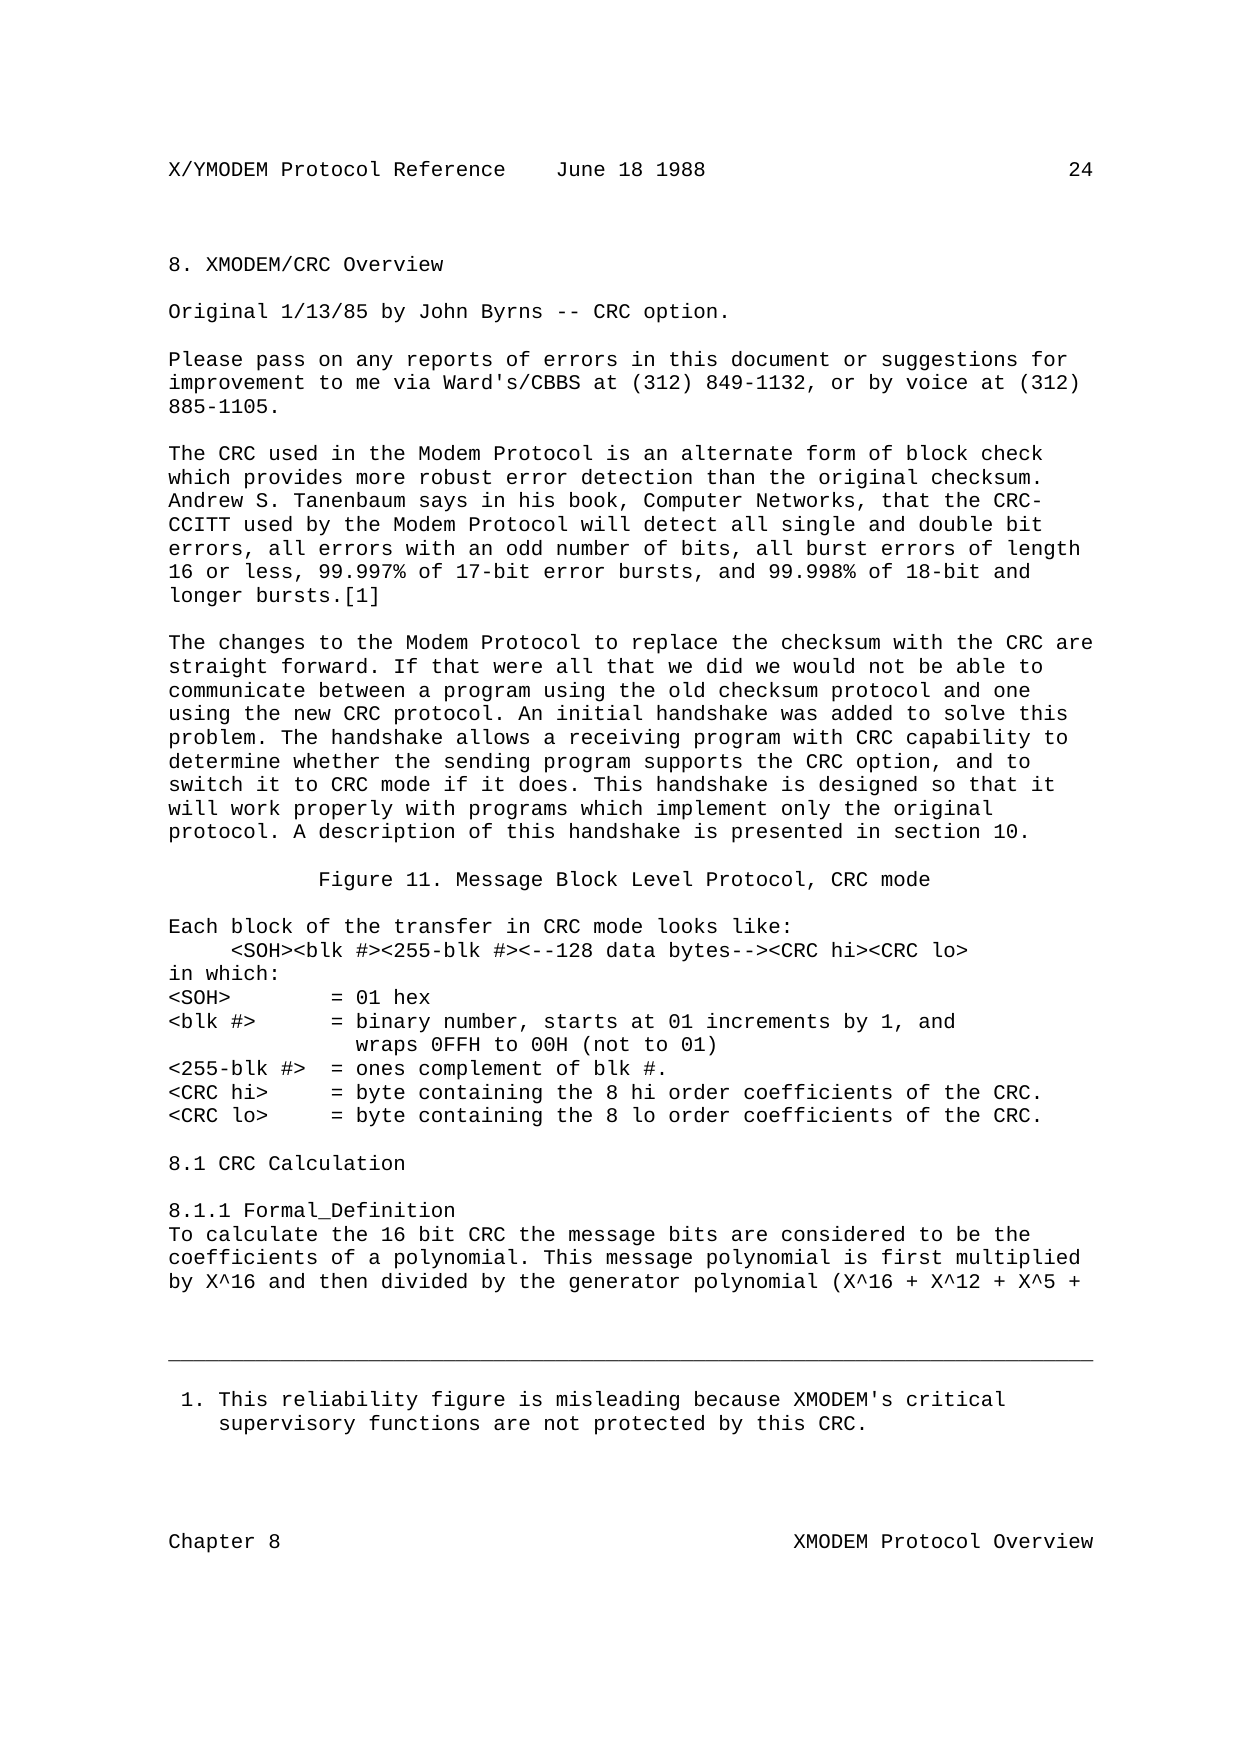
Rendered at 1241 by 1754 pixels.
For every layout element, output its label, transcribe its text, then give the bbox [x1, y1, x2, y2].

text X/YMODEM Protocol Reference June 18 1988 24 8. XMODEM/CRC Overview Original 1/13/85 by John Byrns -- CRC option. Please pass on any reports of errors in this document or suggestions for improvement to me via Ward's/CBBS at (312) 849-1132, or by voice at (312) 885-1105. The CRC used in the Modem Protocol is an alternate form of block check which provides more robust error detection than the original checksum. Andrew S. Tanenbaum says in his book, Computer Networks, that the CRC- CCITT used by the Modem Protocol will detect all single and double bit errors, all errors with an odd number of bits, all burst errors of length 16 or less, 99.997% of 17-bit error bursts, and 99.998% of 18-bit and longer bursts.[1] The changes to the Modem Protocol to replace the checksum with the CRC are straight forward. If that were all that we did we would not be able to communicate between a program using the old checksum protocol and one using the new CRC protocol. An initial handshake was added to solve this problem. The handshake allows a receiving program with CRC capability to determine whether the sending program supports the CRC option, and to switch it to CRC mode if it does. This handshake is designed so that it will work properly with programs which implement only the original protocol. A description of this handshake is presented in section 10. Figure 11. Message Block Level Protocol, CRC mode Each block of the transfer in CRC mode looks like: <SOH><blk #><255-blk #><--128 data bytes--><CRC hi><CRC lo> in which: <SOH> = 01 hex <blk #> = binary number, starts at 01 increments by 1, and wraps 0FFH to 00H (not to 01) <255-blk #> = ones complement of blk #. <CRC hi> = byte containing the 8 hi order coefficients of the CRC. <CRC lo> = byte containing the 8 lo order coefficients of the CRC. 8.1 CRC Calculation 8.1.1 Formal_Definition To calculate the 16 bit CRC the message bits are considered to be the coefficients of a polynomial. This message polynomial is first multiplied by X^16 and then divided by the generator polynomial (X^16 + X^12 + X^5 + __________________________________________________________________________ 1. This reliability figure is misleading because XMODEM's critical supervisory functions are not protected by this CRC. Chapter 8 XMODEM Protocol Overview [118, 88, 1122, 1649]
